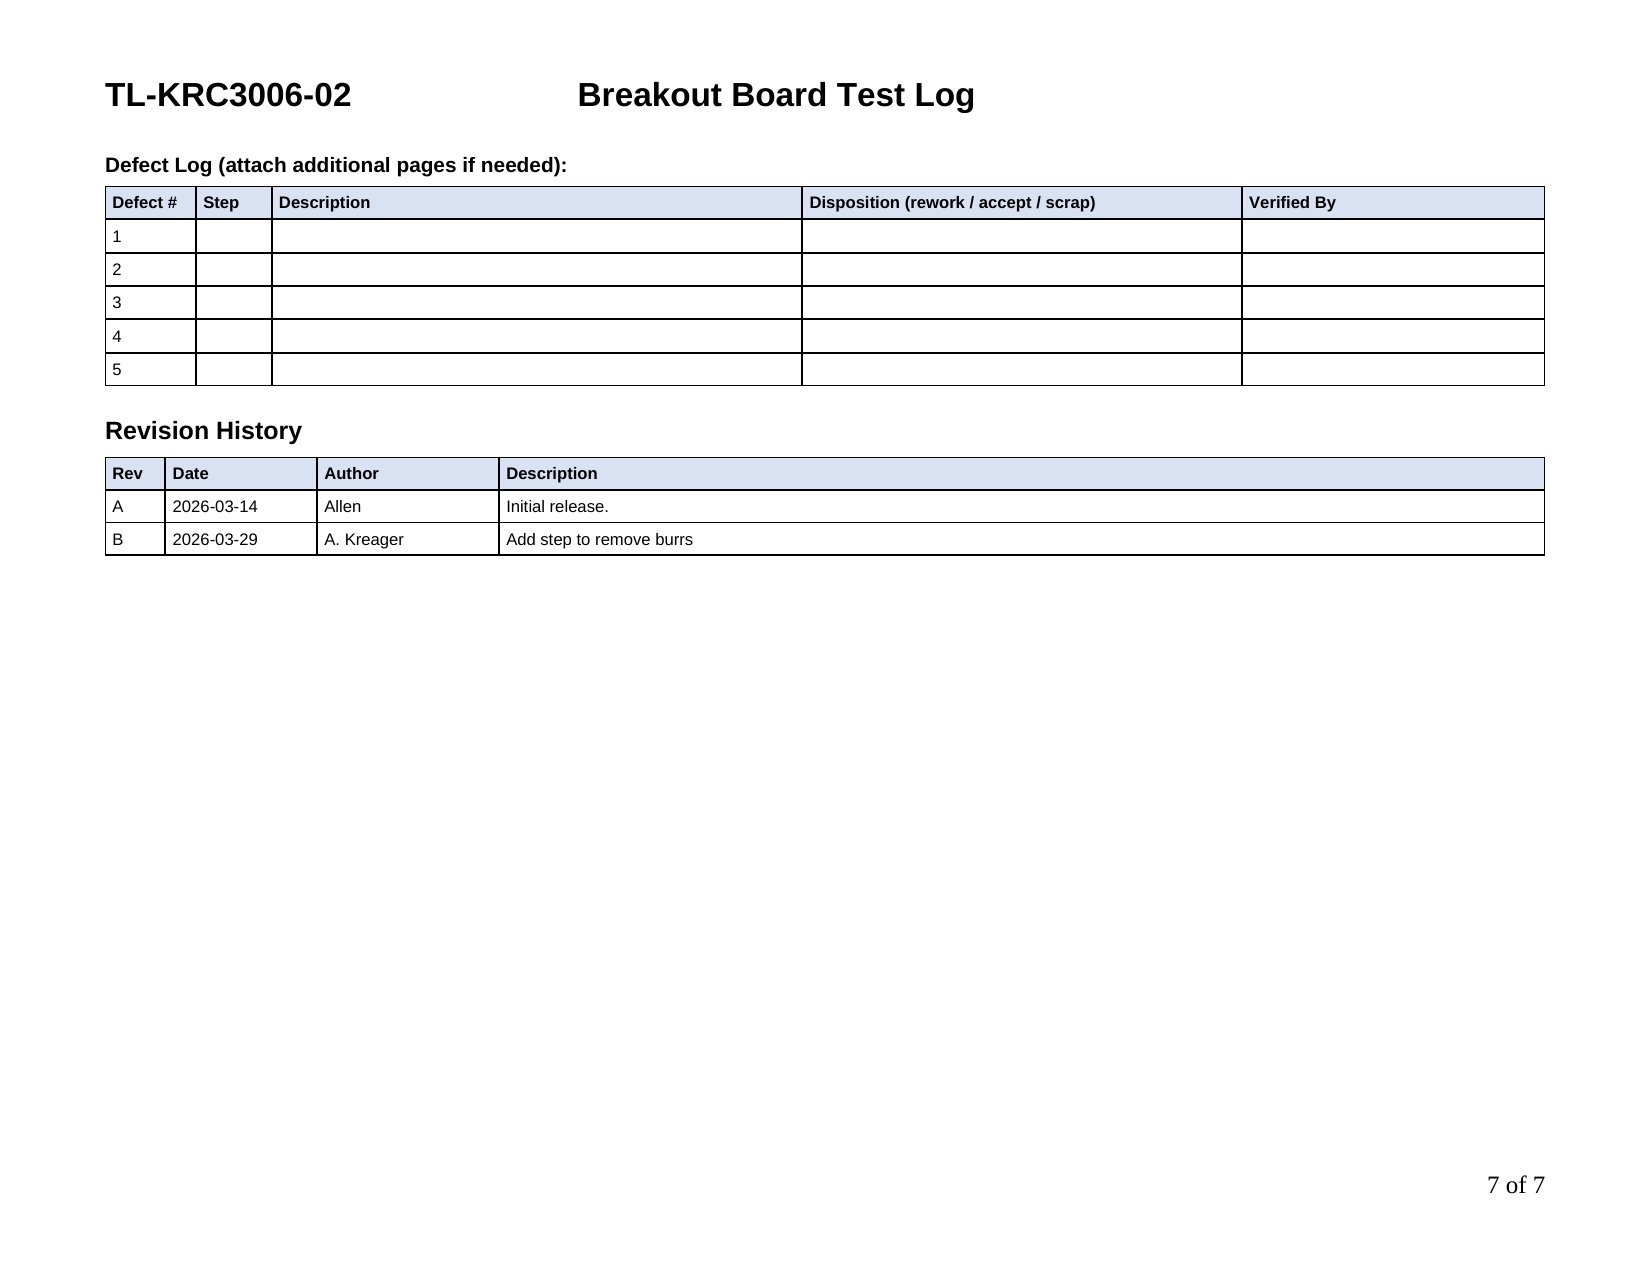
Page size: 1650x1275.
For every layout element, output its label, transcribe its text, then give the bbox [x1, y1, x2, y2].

table_cell [803, 220, 1241, 252]
table_cell [197, 354, 271, 385]
table_cell A. Kreager [318, 523, 498, 554]
table_header Author [318, 458, 498, 489]
table_header Disposition (rework / accept / scrap) [803, 187, 1241, 218]
table_cell B [106, 523, 164, 554]
table_cell [1243, 320, 1544, 352]
table_cell [273, 254, 801, 285]
table_cell 3 [106, 287, 195, 318]
table_cell 2026-03-14 [166, 491, 316, 522]
table_cell [1243, 220, 1544, 252]
table_cell [197, 287, 271, 318]
table_header Step [197, 187, 271, 218]
table_header Rev [106, 458, 164, 489]
table_cell A [106, 491, 164, 522]
table_cell [803, 320, 1241, 352]
table_cell 2 [106, 254, 195, 285]
table_cell 5 [106, 354, 195, 385]
table_cell [1243, 254, 1544, 285]
table_header Verified By [1243, 187, 1544, 218]
table_cell [273, 354, 801, 385]
table_cell 1 [106, 220, 195, 252]
table_cell [1243, 287, 1544, 318]
table_header Description [500, 458, 1544, 489]
text Revision History [105, 416, 1545, 445]
table_cell [273, 287, 801, 318]
table_cell [197, 254, 271, 285]
text Defect Log (attach additional pages if needed): [105, 153, 1545, 177]
table_header Defect # [106, 187, 195, 218]
table_cell 2026-03-29 [166, 523, 316, 554]
table_cell Initial release. [500, 491, 1544, 522]
table_cell Add step to remove burrs [500, 523, 1544, 554]
table_cell Allen [318, 491, 498, 522]
table_cell [803, 287, 1241, 318]
table_cell 4 [106, 320, 195, 352]
table_header Date [166, 458, 316, 489]
table_header Description [273, 187, 801, 218]
table_cell [197, 320, 271, 352]
table_cell [1243, 354, 1544, 385]
table_cell [273, 220, 801, 252]
table_cell [197, 220, 271, 252]
table_cell [803, 254, 1241, 285]
table_cell [803, 354, 1241, 385]
table_cell [273, 320, 801, 352]
